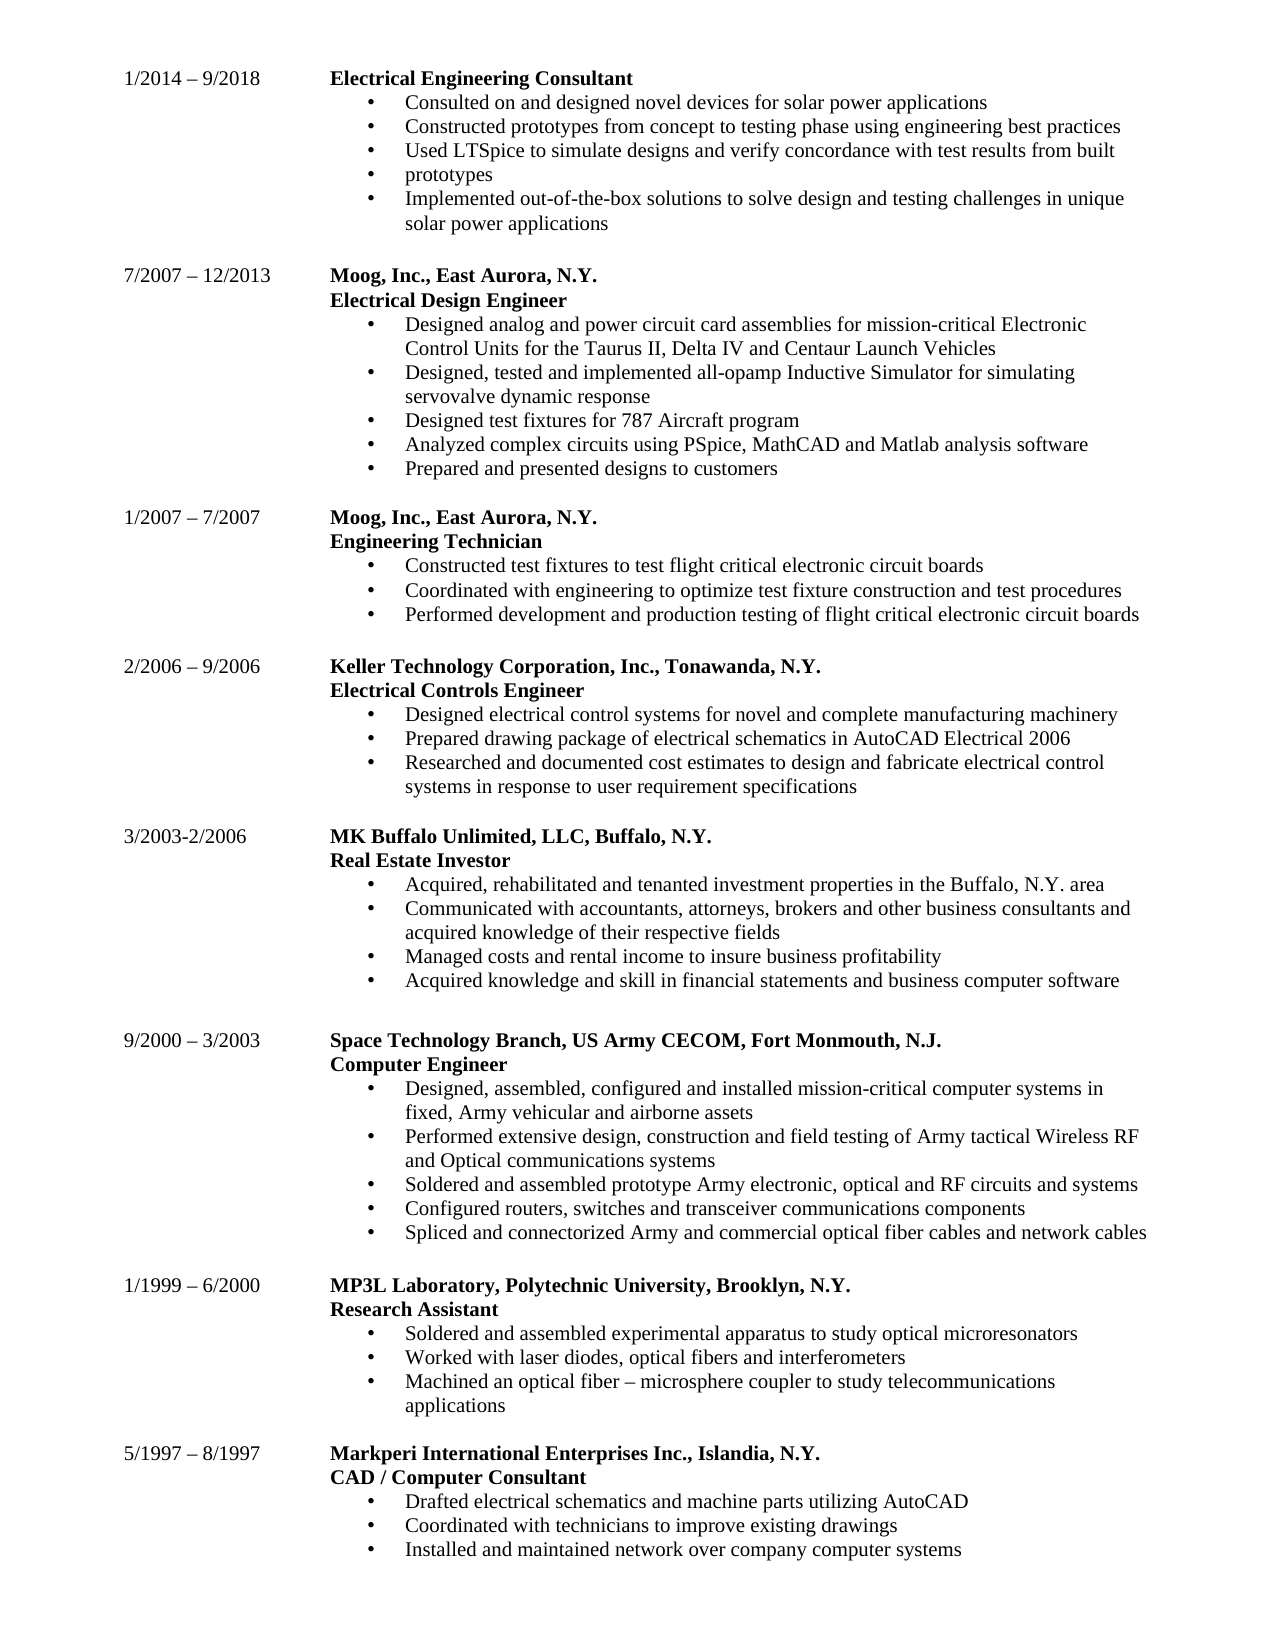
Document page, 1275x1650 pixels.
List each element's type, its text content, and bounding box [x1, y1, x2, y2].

table_cell [319, 1417, 1163, 1441]
table_cell Keller Technology Corporation, Inc., Tonawanda, N.Y. Electrical Controls Engineer Designed electrical control systems for novel and complete manufacturing machinery Prepared drawing package of electrical schematics in AutoCAD Electrical 2006 Researched and documented cost estimates to design and fabricate electrical control systems in response to user requirement specifications [319, 654, 1163, 798]
table_cell Electrical Engineering Consultant Consulted on and designed novel devices for solar power applications Constructed prototypes from concept to testing phase using engineering best practices Used LTSpice to simulate designs and verify concordance with test results from built prototypes Implemented out-of-the-box solutions to solve design and testing challenges in unique solar power applications [319, 66, 1163, 239]
table_cell [319, 1004, 1163, 1027]
table_cell [319, 1244, 1163, 1272]
table_cell 3/2003-2/2006 [113, 824, 319, 1003]
table_cell [113, 798, 319, 824]
table_cell MP3L Laboratory, Polytechnic University, Brooklyn, N.Y. Research Assistant Soldered and assembled experimental apparatus to study optical microresonators Worked with laser diodes, optical fibers and interferometers Machined an optical fiber – microsphere coupler to study telecommunications applications [319, 1273, 1163, 1417]
table_cell [113, 1004, 319, 1027]
table_cell [113, 239, 319, 263]
table_cell Markperi International Enterprises Inc., Islandia, N.Y. CAD / Computer Consultant Drafted electrical schematics and machine parts utilizing AutoCAD Coordinated with technicians to improve existing drawings Installed and maintained network over company computer systems [319, 1441, 1163, 1568]
table_cell Moog, Inc., East Aurora, N.Y. Electrical Design Engineer Designed analog and power circuit card assemblies for mission-critical Electronic Control Units for the Taurus II, Delta IV and Centaur Launch Vehicles Designed, tested and implemented all-opamp Inductive Simulator for simulating servovalve dynamic response Designed test fixtures for 787 Aircraft program Analyzed complex circuits using PSpice, MathCAD and Matlab analysis software Prepared and presented designs to customers [319, 264, 1163, 480]
table_cell [319, 239, 1163, 263]
table_cell [319, 626, 1163, 654]
table_cell 7/2007 – 12/2013 [113, 264, 319, 480]
table_cell 9/2000 – 3/2003 [113, 1028, 319, 1244]
table_cell Moog, Inc., East Aurora, N.Y. Engineering Technician Constructed test fixtures to test flight critical electronic circuit boards Coordinated with engineering to optimize test fixture construction and test procedures Performed development and production testing of flight critical electronic circuit boards [319, 505, 1163, 626]
table_cell 1/1999 – 6/2000 [113, 1273, 319, 1417]
table_cell [319, 480, 1163, 505]
table_cell Space Technology Branch, US Army CECOM, Fort Monmouth, N.J. Computer Engineer Designed, assembled, configured and installed mission-critical computer systems in fixed, Army vehicular and airborne assets Performed extensive design, construction and field testing of Army tactical Wireless RF and Optical communications systems Soldered and assembled prototype Army electronic, optical and RF circuits and systems Configured routers, switches and transceiver communications components Spliced and connectorized Army and commercial optical fiber cables and network cables [319, 1028, 1163, 1244]
table_cell 1/2007 – 7/2007 [113, 505, 319, 626]
table_cell [113, 1417, 319, 1441]
table_cell [113, 1244, 319, 1272]
table_cell [319, 798, 1163, 824]
table_cell [113, 626, 319, 654]
table_cell MK Buffalo Unlimited, LLC, Buffalo, N.Y. Real Estate Investor Acquired, rehabilitated and tenanted investment properties in the Buffalo, N.Y. area Communicated with accountants, attorneys, brokers and other business consultants and acquired knowledge of their respective fields Managed costs and rental income to insure business profitability Acquired knowledge and skill in financial statements and business computer software [319, 824, 1163, 1003]
table_cell 5/1997 – 8/1997 [113, 1441, 319, 1568]
table_cell [113, 480, 319, 505]
table_cell 2/2006 – 9/2006 [113, 654, 319, 798]
table_cell 1/2014 – 9/2018 [113, 66, 319, 239]
